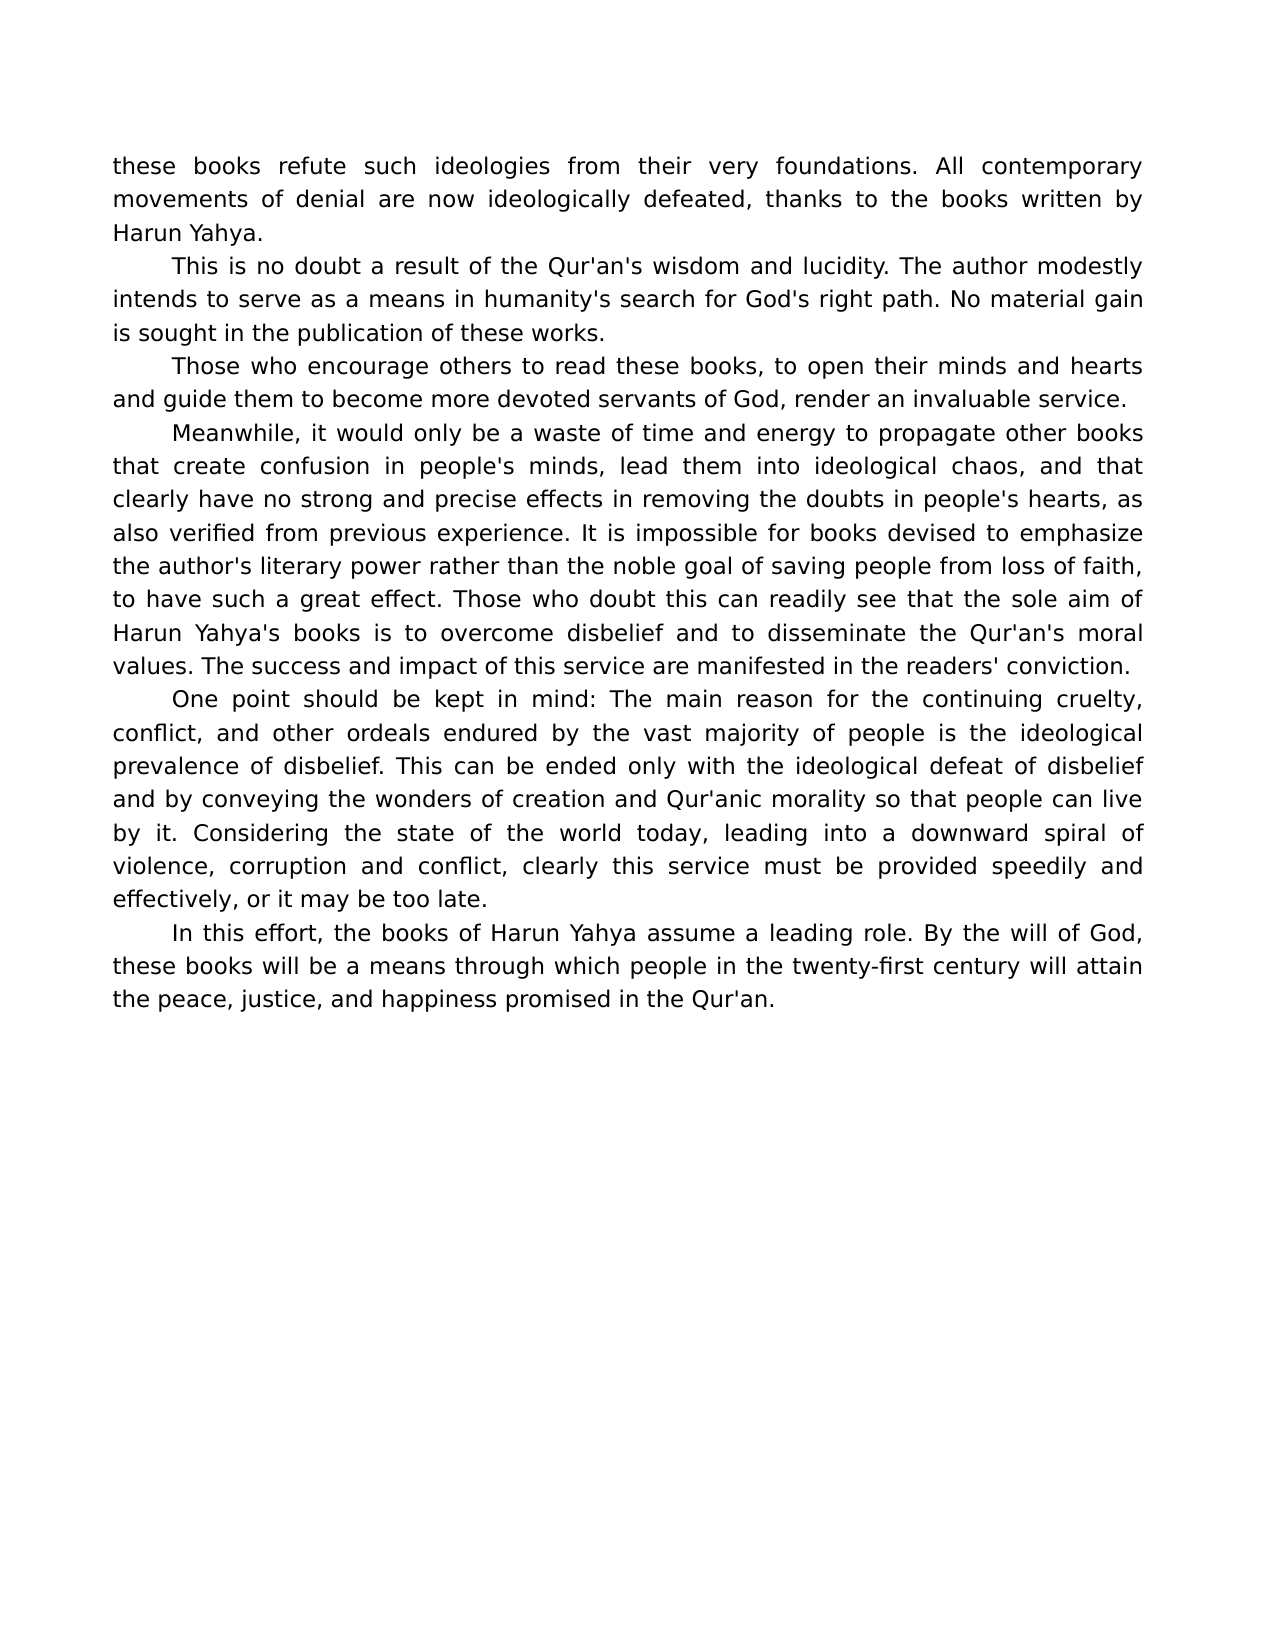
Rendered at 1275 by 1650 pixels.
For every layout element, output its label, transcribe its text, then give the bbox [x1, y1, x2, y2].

text Those who encourage others to read these books, to open their minds and hearts and guide them to become more devoted servants of God, render an invaluable service. [112, 348, 1145, 414]
text In this effort, the books of Harun Yahya assume a leading role. By the will of God, these books will be a means through which people in the twenty-first century will attain the peace, justice, and happiness promised in the Qur'an. [112, 914, 1145, 1014]
text One point should be kept in mind: The main reason for the continuing cruelty, conflict, and other ordeals endured by the vast majority of people is the ideological prevalence of disbelief. This can be ended only with the ideological defeat of disbelief and by conveying the wonders of creation and Qur'anic morality so that people can live by it. Considering the state of the world today, leading into a downward spiral of violence, corruption and conflict, clearly this service must be provided speedily and effectively, or it may be too late. [112, 681, 1145, 914]
text these books refute such ideologies from their very foundations. All contemporary movements of denial are now ideologically defeated, thanks to the books written by Harun Yahya. [112, 148, 1145, 248]
text Meanwhile, it would only be a waste of time and energy to propagate other books that create confusion in people's minds, lead them into ideological chaos, and that clearly have no strong and precise effects in removing the doubts in people's hearts, as also verified from previous experience. It is impossible for books devised to emphasize the author's literary power rather than the noble goal of saving people from loss of faith, to have such a great effect. Those who doubt this can readily see that the sole aim of Harun Yahya's books is to overcome disbelief and to disseminate the Qur'an's moral values. The success and impact of this service are manifested in the readers' conviction. [112, 414, 1145, 681]
text This is no doubt a result of the Qur'an's wisdom and lucidity. The author modestly intends to serve as a means in humanity's search for God's right path. No material gain is sought in the publication of these works. [112, 248, 1145, 348]
